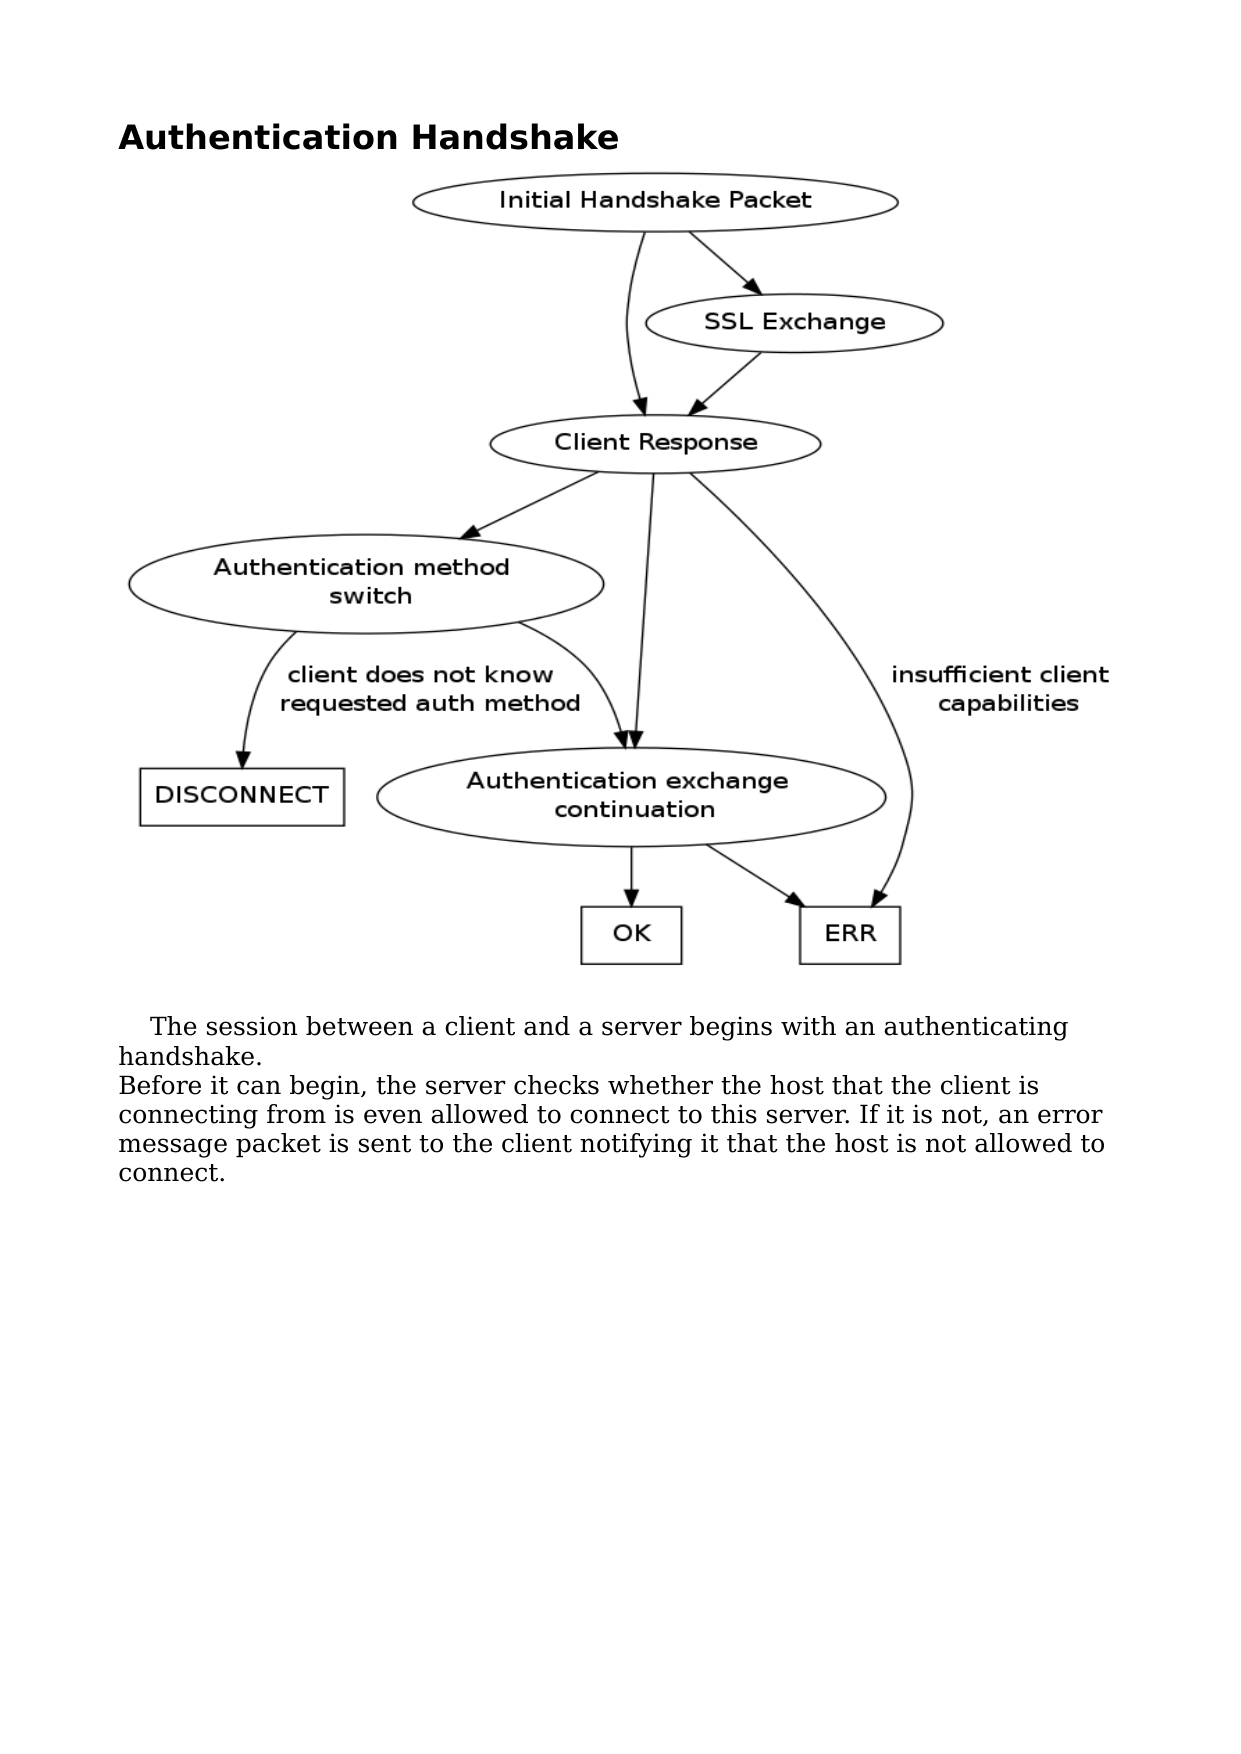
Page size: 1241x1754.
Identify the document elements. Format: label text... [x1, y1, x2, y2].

text The session between a client and a server begins with an authenticating handshake. [118, 1013, 1122, 1071]
picture [122, 166, 1127, 971]
text Before it can begin, the server checks whether the host that the client is connecting from is even allowed to connect to this server. If it is not, an error message packet is sent to the client notifying it that the host is not allowed to connect. [118, 1071, 1122, 1188]
subtitle Authentication Handshake [118, 118, 1122, 157]
